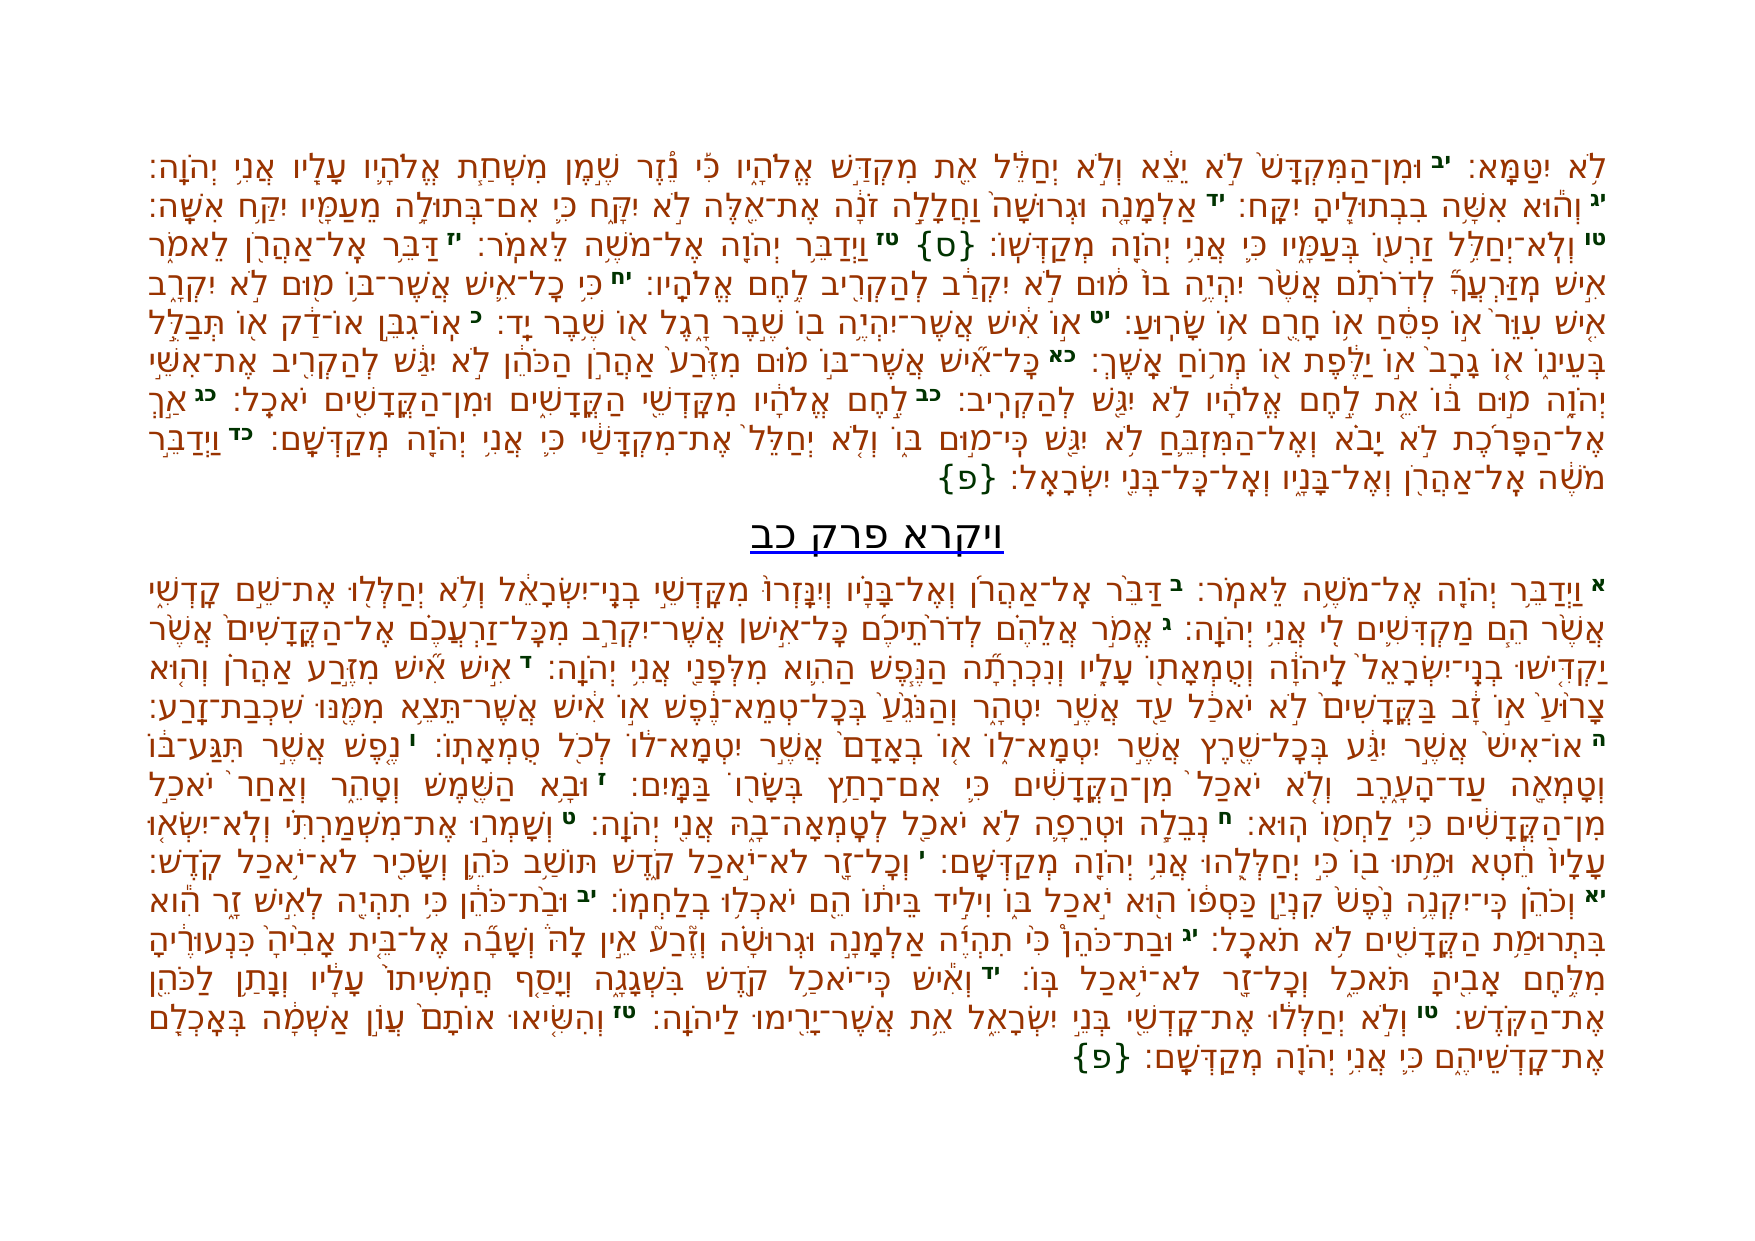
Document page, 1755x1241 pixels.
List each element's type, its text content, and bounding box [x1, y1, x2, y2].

text לֹ֥א יִטַּמָּֽא׃ יב וּמִן־הַמִּקְדָּשׁ֙ לֹ֣א יֵצֵ֔א וְלֹ֣א יְחַלֵּ֔ל אֵ֖ת מִקְדַּ֣שׁ אֱלֹהָ֑יו כִּ֡י נֵ֠זֶר שֶׁ֣מֶן מִשְׁחַ֧ת אֱלֹהָ֛יו עָלָ֖יו אֲנִ֥י יְהֹוָֽה׃ יג וְה֕וּא אִשָּׁ֥ה בִבְתוּלֶ֖יהָ יִקָּֽח׃ יד אַלְמָנָ֤ה וּגְרוּשָׁה֙ וַחֲלָלָ֣ה זֹנָ֔ה אֶת־אֵ֖לֶּה לֹ֣א יִקָּ֑ח כִּ֛י אִם־בְּתוּלָ֥ה מֵעַמָּ֖יו יִקַּ֥ח אִשָּֽׁה׃ טו וְלֹֽא־יְחַלֵּ֥ל זַרְע֖וֹ בְּעַמָּ֑יו כִּ֛י אֲנִ֥י יְהֹוָ֖ה מְקַדְּשֽׁוֹ׃ {ס} טז וַיְדַבֵּ֥ר יְהֹוָ֖ה אֶל־מֹשֶׁ֥ה לֵּאמֹֽר׃ יז דַּבֵּ֥ר אֶֽל־אַהֲרֹ֖ן לֵאמֹ֑ר אִ֣ישׁ מִֽזַּרְעֲךָ֞ לְדֹרֹתָ֗ם אֲשֶׁ֨ר יִהְיֶ֥ה בוֹ֙ מ֔וּם לֹ֣א יִקְרַ֔ב לְהַקְרִ֖יב לֶ֥חֶם אֱלֹהָֽיו׃ יח כִּ֥י כׇל־אִ֛ישׁ אֲשֶׁר־בּ֥וֹ מ֖וּם לֹ֣א יִקְרָ֑ב אִ֤ישׁ עִוֵּר֙ א֣וֹ פִסֵּ֔חַ א֥וֹ חָרֻ֖ם א֥וֹ שָׂרֽוּעַ׃ יט א֣וֹ אִ֔ישׁ אֲשֶׁר־יִהְיֶ֥ה ב֖וֹ שֶׁ֣בֶר רָ֑גֶל א֖וֹ שֶׁ֥בֶר יָֽד׃ כ אֽוֹ־גִבֵּ֣ן אוֹ־דַ֔ק א֖וֹ תְּבַלֻּ֣ל בְּעֵינ֑וֹ א֤וֹ גָרָב֙ א֣וֹ יַלֶּ֔פֶת א֖וֹ מְר֥וֹחַ אָֽשֶׁךְ׃ כא כׇּל־אִ֞ישׁ אֲשֶׁר־בּ֣וֹ מ֗וּם מִזֶּ֙רַע֙ אַהֲרֹ֣ן הַכֹּהֵ֔ן לֹ֣א יִגַּ֔שׁ לְהַקְרִ֖יב אֶת־אִשֵּׁ֣י יְהֹוָ֑ה מ֣וּם בּ֔וֹ אֵ֚ת לֶ֣חֶם אֱלֹהָ֔יו לֹ֥א יִגַּ֖שׁ לְהַקְרִֽיב׃ כב לֶ֣חֶם אֱלֹהָ֔יו מִקׇּדְשֵׁ֖י הַקֳּדָשִׁ֑ים וּמִן־הַקֳּדָשִׁ֖ים יֹאכֵֽל׃ כג אַ֣ךְ אֶל־הַפָּרֹ֜כֶת לֹ֣א יָבֹ֗א וְאֶל־הַמִּזְבֵּ֛חַ לֹ֥א יִגַּ֖שׁ כִּֽי־מ֣וּם בּ֑וֹ וְלֹ֤א יְחַלֵּל֙ אֶת־מִקְדָּשַׁ֔י כִּ֛י אֲנִ֥י יְהֹוָ֖ה מְקַדְּשָֽׁם׃ כד וַיְדַבֵּ֣ר מֹשֶׁ֔ה אֶֽל־אַהֲרֹ֖ן וְאֶל־בָּנָ֑יו וְאֶֽל־כׇּל־בְּנֵ֖י יִשְׂרָאֵֽל׃ {פ} [148, 148, 1606, 497]
text ויקרא פרק כב [148, 510, 1606, 558]
text א וַיְדַבֵּ֥ר יְהֹוָ֖ה אֶל־מֹשֶׁ֥ה לֵּאמֹֽר׃ ב דַּבֵּ֨ר אֶֽל־אַהֲרֹ֜ן וְאֶל־בָּנָ֗יו וְיִנָּֽזְרוּ֙ מִקׇּדְשֵׁ֣י בְנֵֽי־יִשְׂרָאֵ֔ל וְלֹ֥א יְחַלְּל֖וּ אֶת־שֵׁ֣ם קׇדְשִׁ֑י אֲשֶׁ֨ר הֵ֧ם מַקְדִּשִׁ֛ים לִ֖י אֲנִ֥י יְהֹוָֽה׃ ג אֱמֹ֣ר אֲלֵהֶ֗ם לְדֹרֹ֨תֵיכֶ֜ם כׇּל־אִ֣ישׁ׀ אֲשֶׁר־יִקְרַ֣ב מִכׇּל־זַרְעֲכֶ֗ם אֶל־הַקֳּדָשִׁים֙ אֲשֶׁ֨ר יַקְדִּ֤ישׁוּ בְנֵֽי־יִשְׂרָאֵל֙ לַֽיהֹוָ֔ה וְטֻמְאָת֖וֹ עָלָ֑יו וְנִכְרְתָ֞ה הַנֶּ֧פֶשׁ הַהִ֛וא מִלְּפָנַ֖י אֲנִ֥י יְהֹוָֽה׃ ד אִ֣ישׁ אִ֞ישׁ מִזֶּ֣רַע אַהֲרֹ֗ן וְה֤וּא צָר֙וּעַ֙ א֣וֹ זָ֔ב בַּקֳּדָשִׁים֙ לֹ֣א יֹאכַ֔ל עַ֖ד אֲשֶׁ֣ר יִטְהָ֑ר וְהַנֹּגֵ֙עַ֙ בְּכׇל־טְמֵא־נֶ֔פֶשׁ א֣וֹ אִ֔ישׁ אֲשֶׁר־תֵּצֵ֥א מִמֶּ֖נּוּ שִׁכְבַת־זָֽרַע׃ ה אוֹ־אִישׁ֙ אֲשֶׁ֣ר יִגַּ֔ע בְּכׇל־שֶׁ֖רֶץ אֲשֶׁ֣ר יִטְמָא־ל֑וֹ א֤וֹ בְאָדָם֙ אֲשֶׁ֣ר יִטְמָא־ל֔וֹ לְכֹ֖ל טֻמְאָתֽוֹ׃ ו נֶ֚פֶשׁ אֲשֶׁ֣ר תִּגַּע־בּ֔וֹ וְטָמְאָ֖ה עַד־הָעָ֑רֶב וְלֹ֤א יֹאכַל֙ מִן־הַקֳּדָשִׁ֔ים כִּ֛י אִם־רָחַ֥ץ בְּשָׂר֖וֹ בַּמָּֽיִם׃ ז וּבָ֥א הַשֶּׁ֖מֶשׁ וְטָהֵ֑ר וְאַחַר֙ יֹאכַ֣ל מִן־הַקֳּדָשִׁ֔ים כִּ֥י לַחְמ֖וֹ הֽוּא׃ ח נְבֵלָ֧ה וּטְרֵפָ֛ה לֹ֥א יֹאכַ֖ל לְטׇמְאָה־בָ֑הּ אֲנִ֖י יְהֹוָֽה׃ ט וְשָׁמְר֣וּ אֶת־מִשְׁמַרְתִּ֗י וְלֹֽא־יִשְׂא֤וּ עָלָיו֙ חֵ֔טְא וּמֵ֥תוּ ב֖וֹ כִּ֣י יְחַלְּלֻ֑הוּ אֲנִ֥י יְהֹוָ֖ה מְקַדְּשָֽׁם׃ י וְכׇל־זָ֖ר לֹא־יֹ֣אכַל קֹ֑דֶשׁ תּוֹשַׁ֥ב כֹּהֵ֛ן וְשָׂכִ֖יר לֹא־יֹ֥אכַל קֹֽדֶשׁ׃ יא וְכֹהֵ֗ן כִּֽי־יִקְנֶ֥ה נֶ֙פֶשׁ֙ קִנְיַ֣ן כַּסְפּ֔וֹ ה֖וּא יֹ֣אכַל בּ֑וֹ וִילִ֣יד בֵּית֔וֹ הֵ֖ם יֹאכְל֥וּ בְלַחְמֽוֹ׃ יב וּבַ֨ת־כֹּהֵ֔ן כִּ֥י תִהְיֶ֖ה לְאִ֣ישׁ זָ֑ר הִ֕וא בִּתְרוּמַ֥ת הַקֳּדָשִׁ֖ים לֹ֥א תֹאכֵֽל׃ יג וּבַת־כֹּהֵן֩ כִּ֨י תִהְיֶ֜ה אַלְמָנָ֣ה וּגְרוּשָׁ֗ה וְזֶ֘רַע֮ אֵ֣ין לָהּ֒ וְשָׁבָ֞ה אֶל־בֵּ֤ית אָבִ֙יהָ֙ כִּנְעוּרֶ֔יהָ מִלֶּ֥חֶם אָבִ֖יהָ תֹּאכֵ֑ל וְכׇל־זָ֖ר לֹא־יֹ֥אכַל בּֽוֹ׃ יד וְאִ֕ישׁ כִּֽי־יֹאכַ֥ל קֹ֖דֶשׁ בִּשְׁגָגָ֑ה וְיָסַ֤ף חֲמִֽשִׁיתוֹ֙ עָלָ֔יו וְנָתַ֥ן לַכֹּהֵ֖ן אֶת־הַקֹּֽדֶשׁ׃ טו וְלֹ֣א יְחַלְּל֔וּ אֶת־קׇדְשֵׁ֖י בְּנֵ֣י יִשְׂרָאֵ֑ל אֵ֥ת אֲשֶׁר־יָרִ֖ימוּ לַיהֹוָֽה׃ טז וְהִשִּׂ֤יאוּ אוֹתָם֙ עֲוֺ֣ן אַשְׁמָ֔ה בְּאׇכְלָ֖ם אֶת־קׇדְשֵׁיהֶ֑ם כִּ֛י אֲנִ֥י יְהֹוָ֖ה מְקַדְּשָֽׁם׃ {פ} [148, 571, 1606, 1076]
